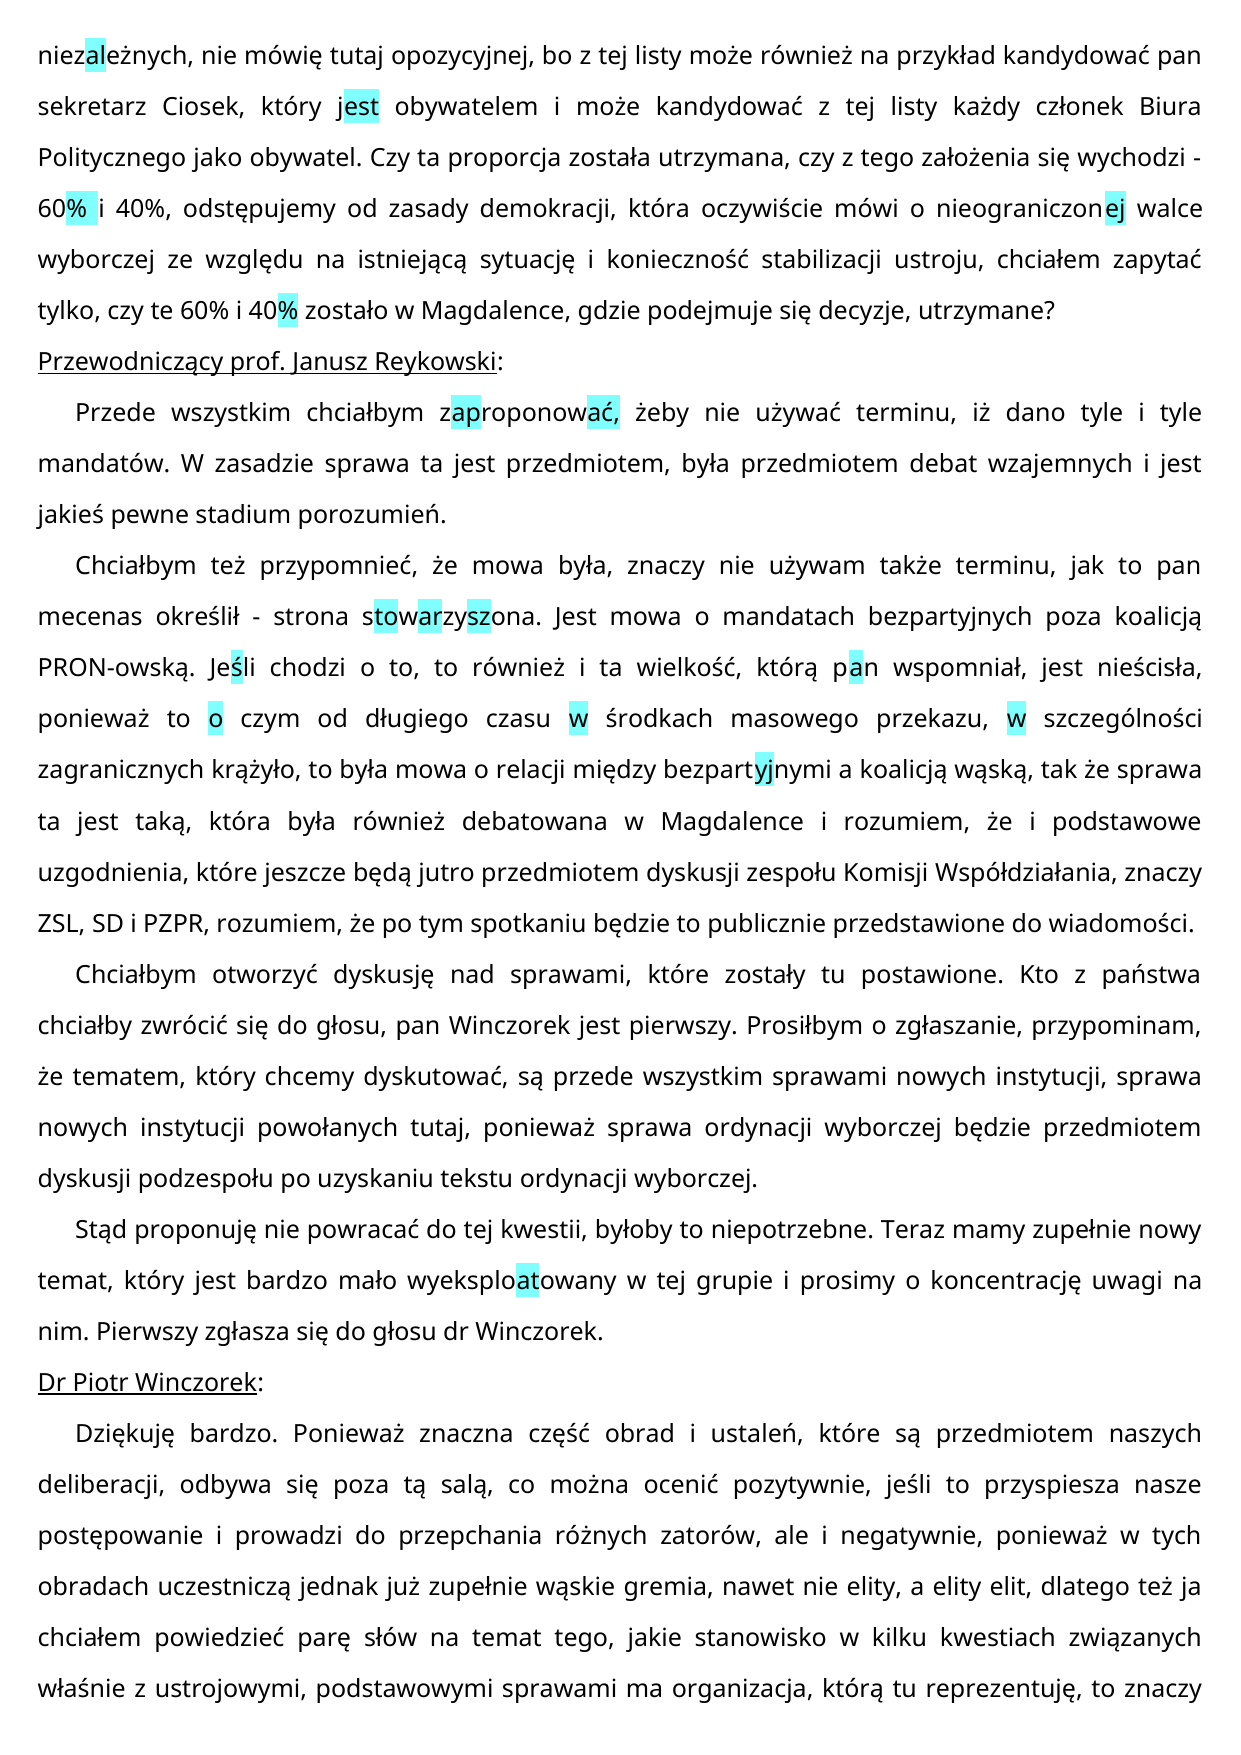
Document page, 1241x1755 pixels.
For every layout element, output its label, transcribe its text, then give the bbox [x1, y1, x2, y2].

text Przede wszystkim chciałbym zaproponować, żeby nie używać terminu, iż dano tyle i tyle mandatów. W zasadzie sprawa ta jest przedmiotem, była przedmiotem debat wzajemnych i jest jakieś pewne stadium porozumień. [37, 395, 1203, 531]
text Dziękuję bardzo. Ponieważ znaczna część obrad i ustaleń, które są przedmiotem naszych deliberacji, odbywa się poza tą salą, co można ocenić pozytywnie, jeśli to przyspiesza nasze postępowanie i prowadzi do przepchania różnych zatorów, ale i negatywnie, ponieważ w tych obradach uczestniczą jednak już zupełnie wąskie gremia, nawet nie elity, a elity elit, dlatego też ja chciałem powiedzieć parę słów na temat tego, jakie stanowisko w kilku kwestiach związanych właśnie z ustrojowymi, podstawowymi sprawami ma organizacja, którą tu reprezentuję, to znaczy [37, 1416, 1203, 1705]
text Stąd proponuję nie powracać do tej kwestii, byłoby to niepotrzebne. Teraz mamy zupełnie nowy temat, który jest bardzo mało wyeksploatowany w tej grupie i prosimy o koncentrację uwagi na nim. Pierwszy zgłasza się do głosu dr Winczorek. [37, 1211, 1203, 1348]
text Chciałbym też przypomnieć, że mowa była, znaczy nie używam także terminu, jak to pan mecenas określił - strona stowarzyszona. Jest mowa o mandatach bezpartyjnych poza koalicją PRON-owską. Jeśli chodzi o to, to również i ta wielkość, którą pan wspomniał, jest nieścisła, ponieważ to o czym od długiego czasu w środkach masowego przekazu, w szczególności zagranicznych krążyło, to była mowa o relacji między bezpartyjnymi a koalicją wąską, tak że sprawa ta jest taką, która była również debatowana w Magdalence i rozumiem, że i podstawowe uzgodnienia, które jeszcze będą jutro przedmiotem dyskusji zespołu Komisji Współdziałania, znaczy ZSL, SD i PZPR, rozumiem, że po tym spotkaniu będzie to publicznie przedstawione do wiadomości. [37, 548, 1203, 939]
text Dr Piotr Winczorek: [37, 1364, 1203, 1399]
text niezależnych, nie mówię tutaj opozycyjnej, bo z tej listy może również na przykład kandydować pan sekretarz Ciosek, który jest obywatelem i może kandydować z tej listy każdy członek Biura Politycznego jako obywatel. Czy ta proporcja została utrzymana, czy z tego założenia się wychodzi - 60% i 40%, odstępujemy od zasady demokracji, która oczywiście mówi o nieograniczonej walce wyborczej ze względu na istniejącą sytuację i konieczność stabilizacji ustroju, chciałem zapytać tylko, czy te 60% i 40% zostało w Magdalence, gdzie podejmuje się decyzje, utrzymane? [37, 37, 1203, 327]
text Chciałbym otworzyć dyskusję nad sprawami, które zostały tu postawione. Kto z państwa chciałby zwrócić się do głosu, pan Winczorek jest pierwszy. Prosiłbym o zgłaszanie, przypominam, że tematem, który chcemy dyskutować, są przede wszystkim sprawami nowych instytucji, sprawa nowych instytucji powołanych tutaj, ponieważ sprawa ordynacji wyborczej będzie przedmiotem dyskusji podzespołu po uzyskaniu tekstu ordynacji wyborczej. [37, 956, 1203, 1194]
text Przewodniczący prof. Janusz Reykowski: [37, 344, 1203, 378]
